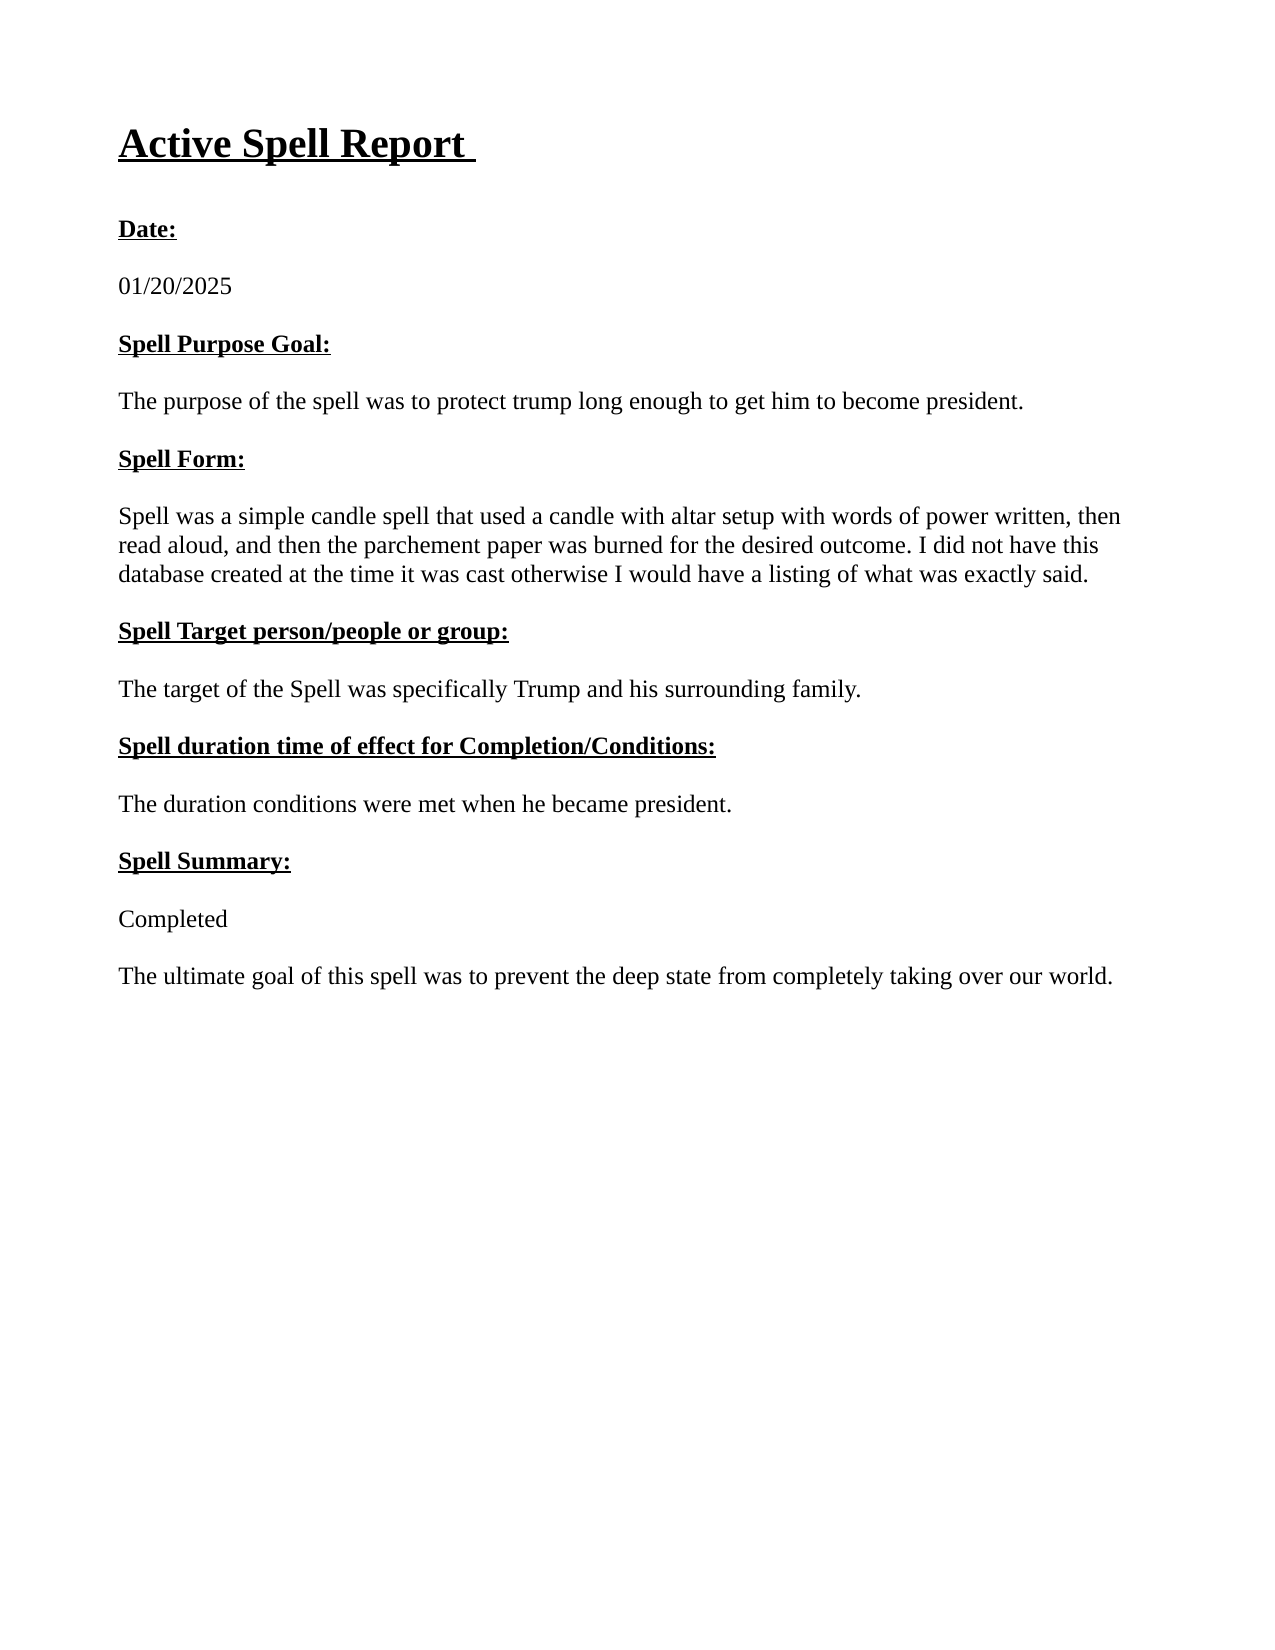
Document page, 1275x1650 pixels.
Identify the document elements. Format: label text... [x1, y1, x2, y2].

text Spell Summary: [118, 846, 1157, 875]
text The target of the Spell was specifically Trump and his surrounding family. [118, 674, 1157, 703]
text Spell Purpose Goal: [118, 329, 1157, 358]
text Spell was a simple candle spell that used a candle with altar setup with words of power written, then read aloud, and then the parchement paper was burned for the desired outcome. I did not have this database created at the time it was cast otherwise I would have a listing of what was exactly said. [118, 501, 1157, 588]
text Spell Form: [118, 444, 1157, 473]
text Active Spell Report [118, 118, 1157, 166]
text Completed [118, 904, 1157, 933]
text Spell duration time of effect for Completion/Conditions: [118, 731, 1157, 760]
text Date: [118, 214, 1157, 243]
text Spell Target person/people or group: [118, 616, 1157, 645]
text The purpose of the spell was to protect trump long enough to get him to become president. [118, 386, 1157, 415]
text The ultimate goal of this spell was to prevent the deep state from completely taking over our world. [118, 961, 1157, 990]
text The duration conditions were met when he became president. [118, 789, 1157, 818]
text 01/20/2025 [118, 271, 1157, 300]
